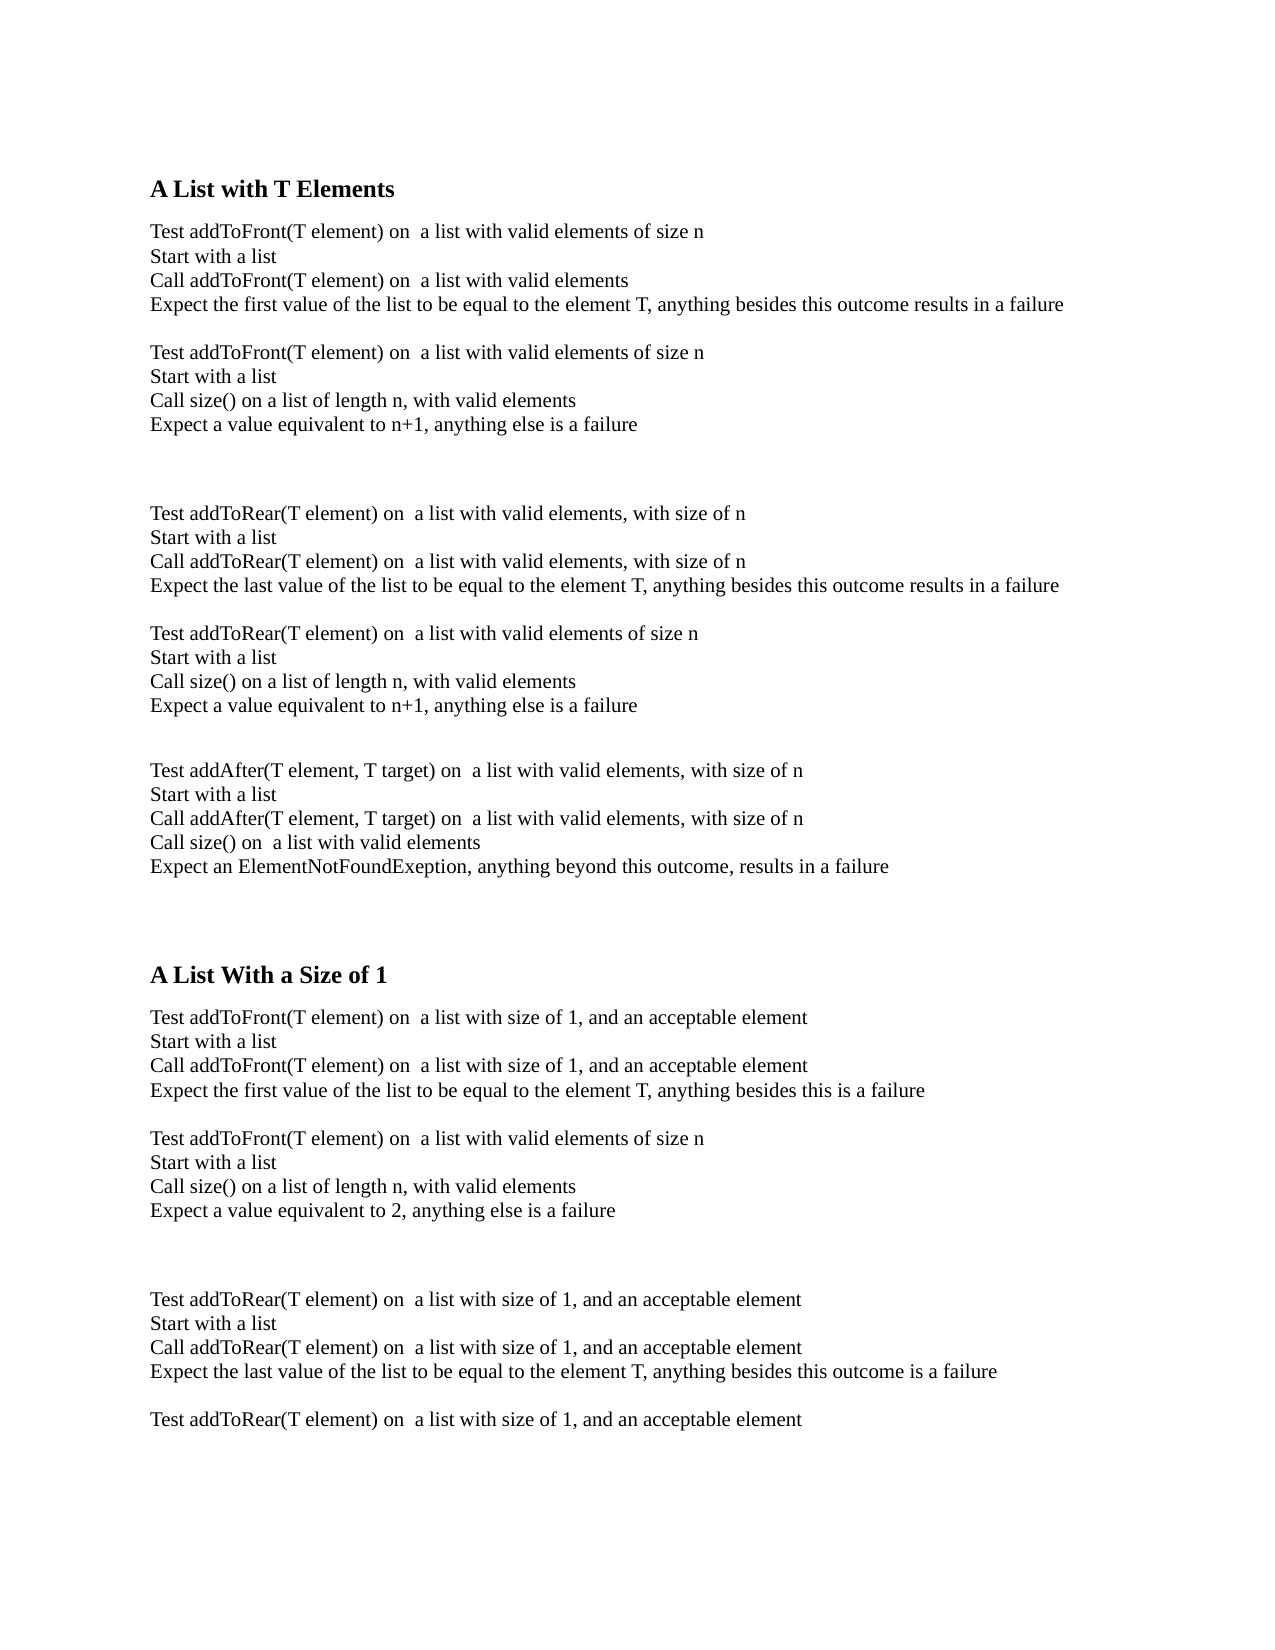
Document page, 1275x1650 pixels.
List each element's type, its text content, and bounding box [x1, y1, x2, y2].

text Test addAfter(T element, T target) on a list with valid elements, with size of n [150, 758, 1125, 782]
text Start with a list Call size() on a list of length n, with valid elements Expect a value equivalent to n+1, anything else is a failure [150, 645, 1125, 717]
text Start with a list Call addToRear(T element) on a list with size of 1, and an acceptable element [150, 1311, 1125, 1359]
text Test addToRear(T element) on a list with valid elements, with size of n [150, 501, 1125, 525]
text Test addToRear(T element) on a list with valid elements of size n [150, 621, 1125, 645]
text Start with a list Call size() on a list of length n, with valid elements Expect a value equivalent to n+1, anything else is a failure [150, 364, 1125, 436]
text Expect the last value of the list to be equal to the element T, anything besides this outcome is a failure [150, 1359, 1125, 1383]
text Start with a list Call addToFront(T element) on a list with valid elements [150, 243, 1125, 292]
text Call size() on a list with valid elements [150, 830, 1125, 854]
text Test addToFront(T element) on a list with valid elements of size n [150, 340, 1125, 364]
text Expect the last value of the list to be equal to the element T, anything besides this outcome results in a failure [150, 573, 1125, 597]
text Expect an ElementNotFoundExeption, anything beyond this outcome, results in a failure [150, 854, 1125, 878]
text Test addToFront(T element) on a list with valid elements of size n [150, 219, 1125, 243]
text Test addToRear(T element) on a list with size of 1, and an acceptable element [150, 1407, 1125, 1431]
text Start with a list Call size() on a list of length n, with valid elements Expect a value equivalent to 2, anything else is a failure [150, 1150, 1125, 1222]
text Test addToFront(T element) on a list with valid elements of size n [150, 1126, 1125, 1150]
text Test addToFront(T element) on a list with size of 1, and an acceptable element [150, 1005, 1125, 1029]
text Start with a list Call addToFront(T element) on a list with size of 1, and an acceptable element [150, 1029, 1125, 1077]
text Expect the first value of the list to be equal to the element T, anything besides this is a failure [150, 1077, 1125, 1102]
text Start with a list Call addAfter(T element, T target) on a list with valid elements, with size of n [150, 782, 1125, 830]
text A List With a Size of 1 [150, 960, 1125, 989]
text Test addToRear(T element) on a list with size of 1, and an acceptable element [150, 1287, 1125, 1311]
text Start with a list Call addToRear(T element) on a list with valid elements, with size of n [150, 525, 1125, 573]
text Expect the first value of the list to be equal to the element T, anything besides this outcome results in a failure [150, 292, 1125, 316]
text A List with T Elements [150, 174, 1125, 203]
